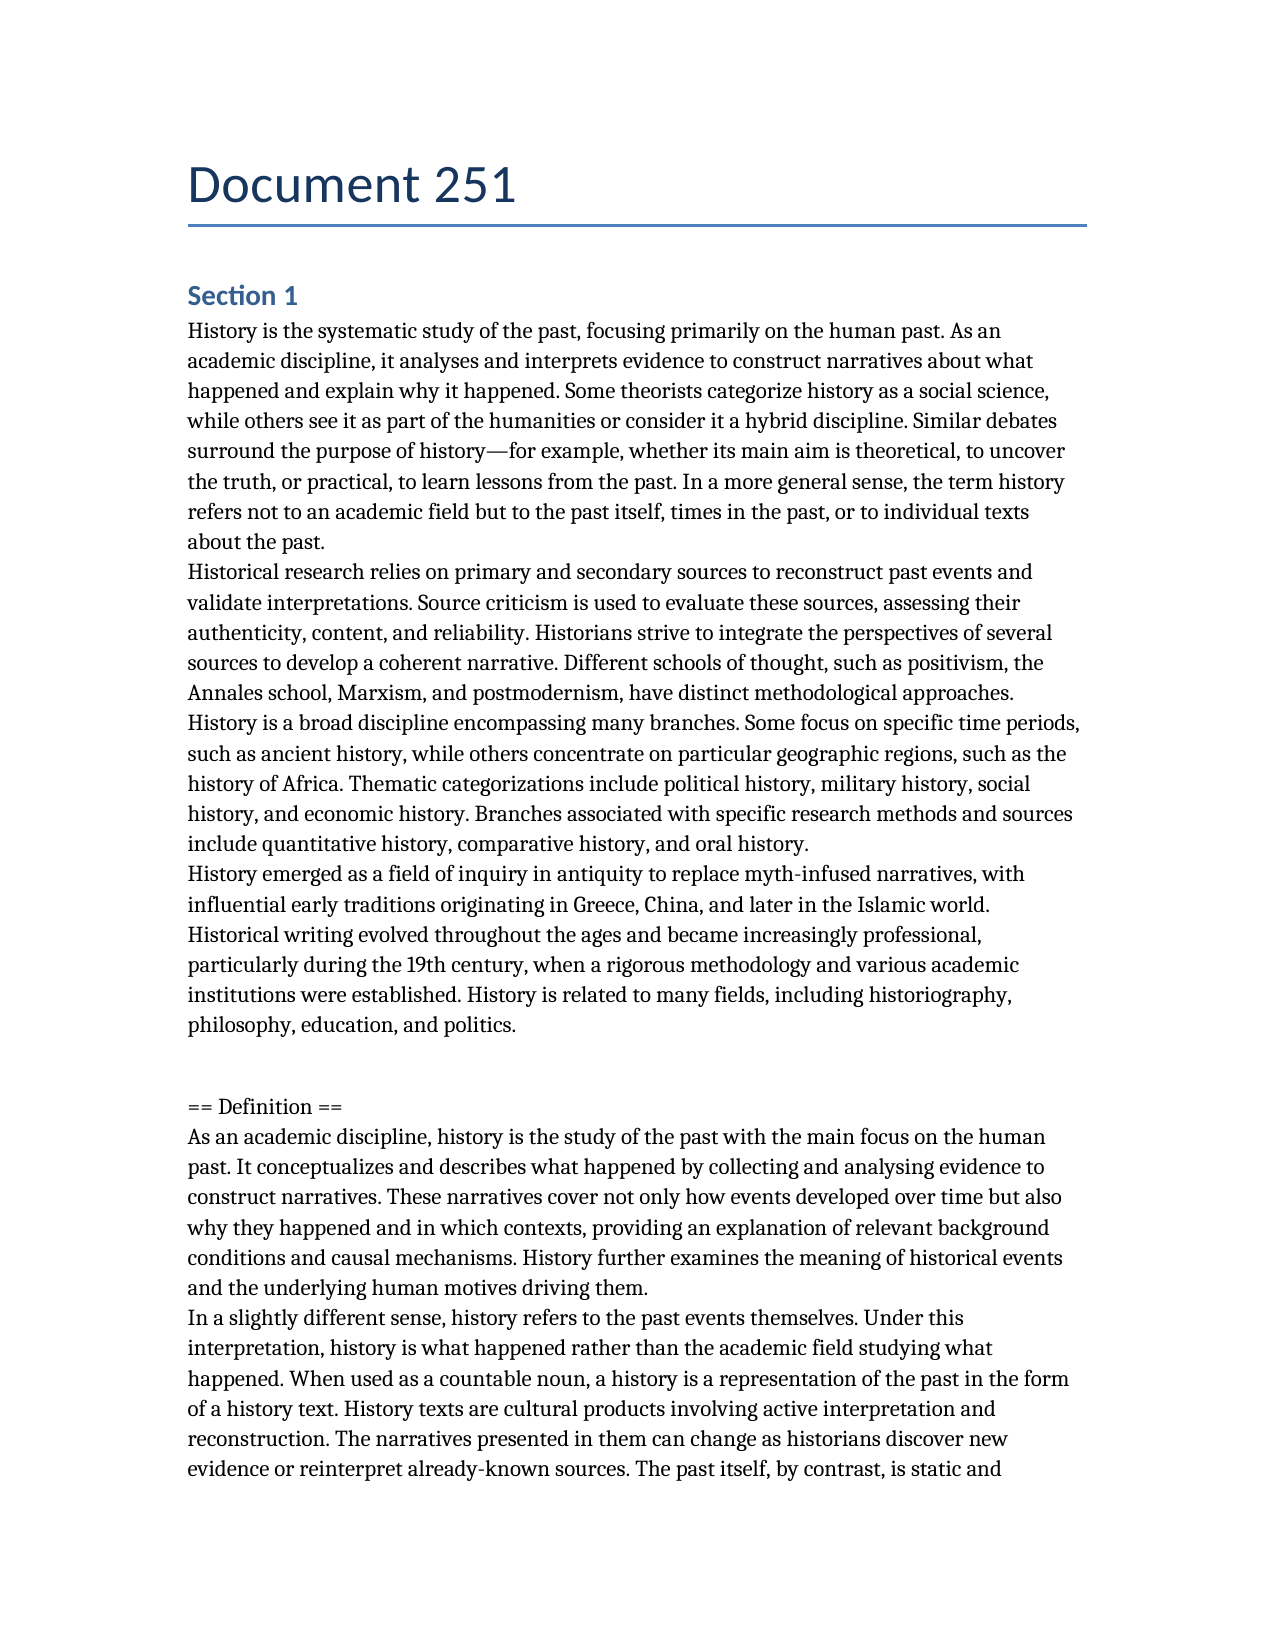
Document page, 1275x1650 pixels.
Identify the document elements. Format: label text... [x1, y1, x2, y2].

text History is the systematic study of the past, focusing primarily on the human past. As an academic discipline, it analyses and interprets evidence to construct narratives about what happened and explain why it happened. Some theorists categorize history as a social science, while others see it as part of the humanities or consider it a hybrid discipline. Similar debates surround the purpose of history—for example, whether its main aim is theoretical, to uncover the truth, or practical, to learn lessons from the past. In a more general sense, the term history refers not to an academic field but to the past itself, times in the past, or to individual texts about the past. Historical research relies on primary and secondary sources to reconstruct past events and validate interpretations. Source criticism is used to evaluate these sources, assessing their authenticity, content, and reliability. Historians strive to integrate the perspectives of several sources to develop a coherent narrative. Different schools of thought, such as positivism, the Annales school, Marxism, and postmodernism, have distinct methodological approaches. History is a broad discipline encompassing many branches. Some focus on specific time periods, such as ancient history, while others concentrate on particular geographic regions, such as the history of Africa. Thematic categorizations include political history, military history, social history, and economic history. Branches associated with specific research methods and sources include quantitative history, comparative history, and oral history. History emerged as a field of inquiry in antiquity to replace myth-infused narratives, with influential early traditions originating in Greece, China, and later in the Islamic world. Historical writing evolved throughout the ages and became increasingly professional, particularly during the 19th century, when a rigorous methodology and various academic institutions were established. History is related to many fields, including historiography, philosophy, education, and politics. [187, 317, 1087, 1039]
title Document 251 [187, 150, 1087, 227]
subtitle Section 1 [187, 277, 1087, 312]
text == Definition == As an academic discipline, history is the study of the past with the main focus on the human past. It conceptualizes and describes what happened by collecting and analysing evidence to construct narratives. These narratives cover not only how events developed over time but also why they happened and in which contexts, providing an explanation of relevant background conditions and causal mechanisms. History further examines the meaning of historical events and the underlying human motives driving them. In a slightly different sense, history refers to the past events themselves. Under this interpretation, history is what happened rather than the academic field studying what happened. When used as a countable noun, a history is a representation of the past in the form of a history text. History texts are cultural products involving active interpretation and reconstruction. The narratives presented in them can change as historians discover new evidence or reinterpret already-known sources. The past itself, by contrast, is static and [187, 1063, 1087, 1482]
